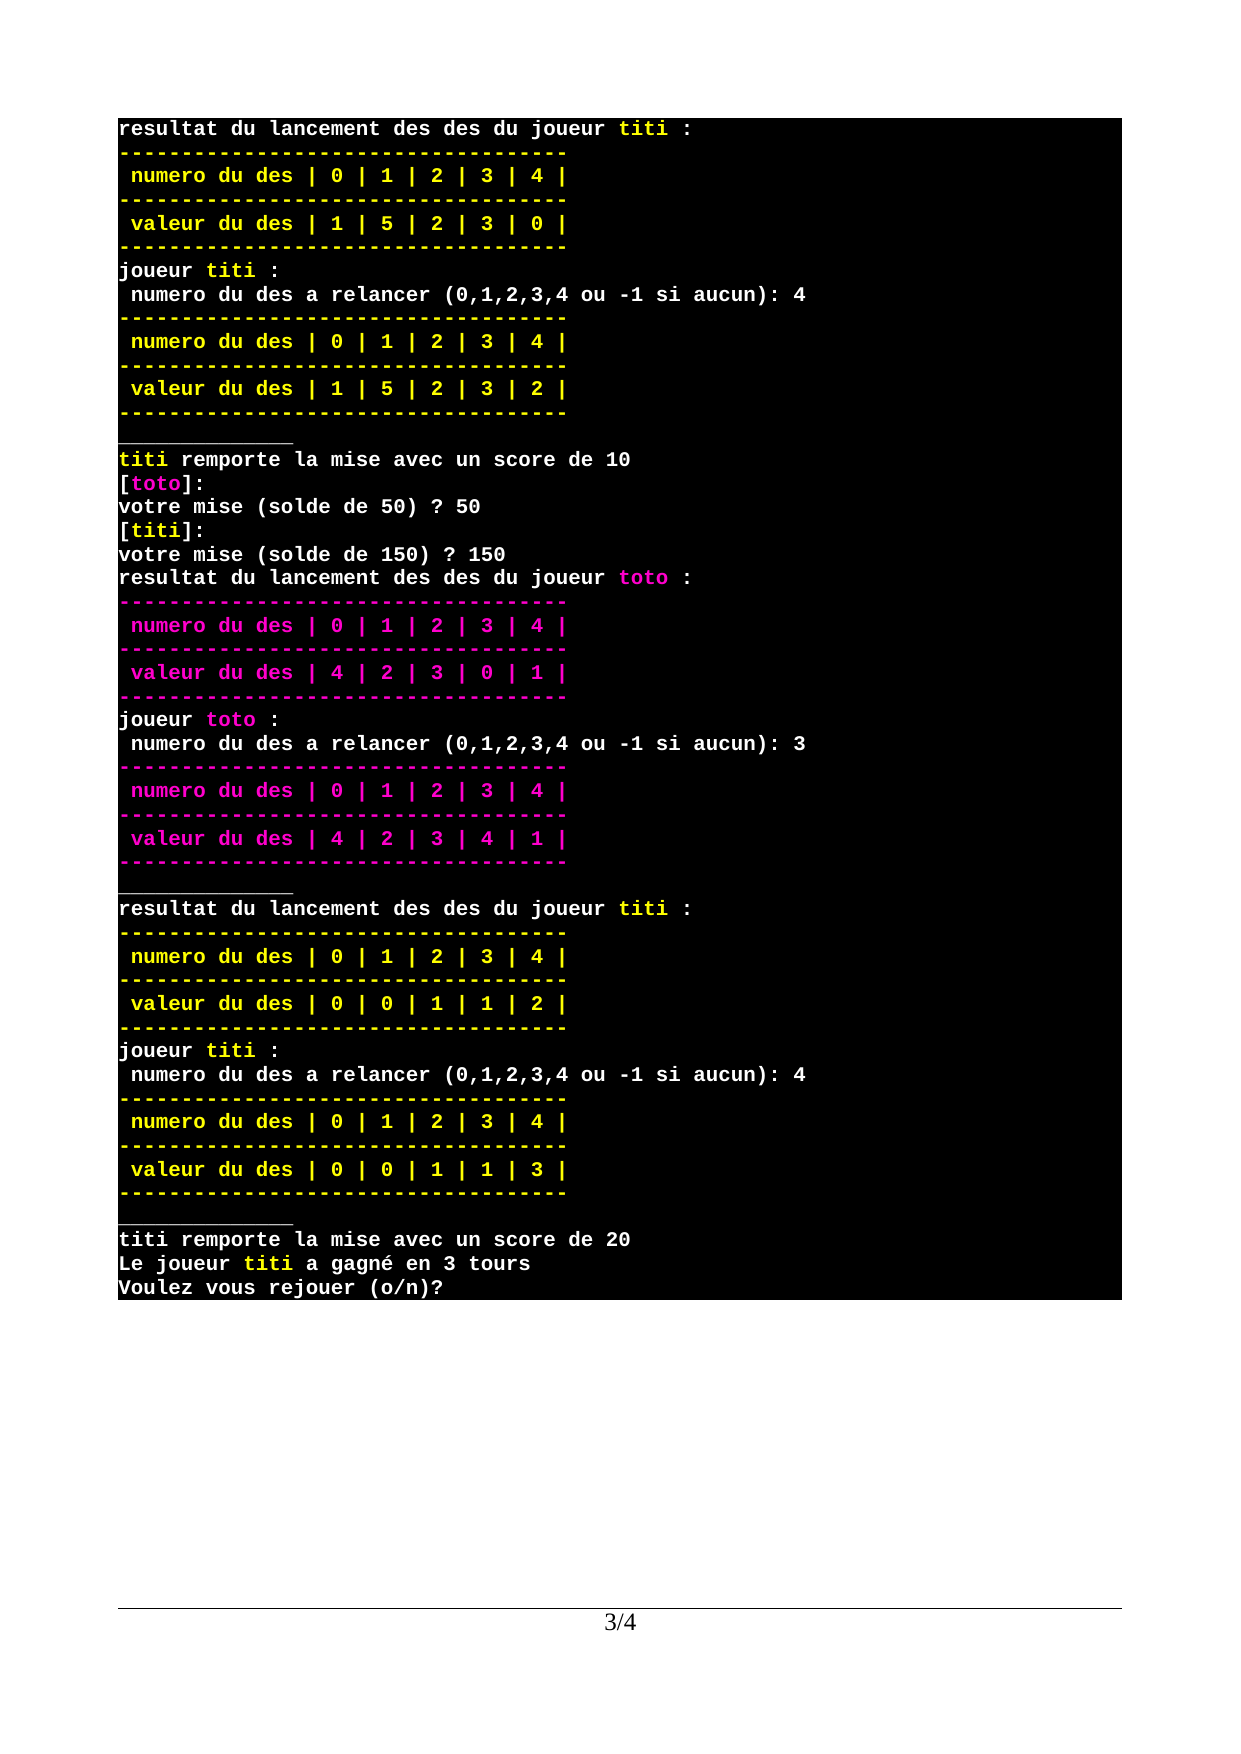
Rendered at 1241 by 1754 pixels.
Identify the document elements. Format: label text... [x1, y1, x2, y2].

text ______________ [118, 875, 1122, 898]
text ------------------------------------ [118, 804, 1122, 827]
text valeur du des | 0 | 0 | 1 | 1 | 2 | [118, 993, 1122, 1017]
text ------------------------------------ [118, 236, 1122, 260]
text ______________ [118, 426, 1122, 449]
text resultat du lancement des des du joueur toto : [118, 567, 1122, 591]
text ------------------------------------ [118, 969, 1122, 993]
text [toto]: [118, 473, 1122, 496]
text resultat du lancement des des du joueur titi : [118, 898, 1122, 922]
text ------------------------------------ [118, 1017, 1122, 1040]
text joueur toto : [118, 709, 1122, 733]
text ------------------------------------ [118, 638, 1122, 662]
text [titi]: [118, 520, 1122, 544]
text numero du des | 0 | 1 | 2 | 3 | 4 | [118, 1111, 1122, 1135]
text votre mise (solde de 50) ? 50 [118, 496, 1122, 520]
text titi remporte la mise avec un score de 20 [118, 1229, 1122, 1253]
text ------------------------------------ [118, 1135, 1122, 1158]
text valeur du des | 1 | 5 | 2 | 3 | 2 | [118, 378, 1122, 402]
text numero du des a relancer (0,1,2,3,4 ou -1 si aucun): 4 [118, 284, 1122, 307]
text numero du des | 0 | 1 | 2 | 3 | 4 | [118, 946, 1122, 969]
text ------------------------------------ [118, 1088, 1122, 1111]
text numero du des | 0 | 1 | 2 | 3 | 4 | [118, 780, 1122, 804]
text numero du des a relancer (0,1,2,3,4 ou -1 si aucun): 4 [118, 1064, 1122, 1088]
text ------------------------------------ [118, 757, 1122, 780]
text joueur titi : [118, 260, 1122, 284]
text numero du des | 0 | 1 | 2 | 3 | 4 | [118, 331, 1122, 354]
text numero du des | 0 | 1 | 2 | 3 | 4 | [118, 615, 1122, 638]
text ------------------------------------ [118, 142, 1122, 165]
text ______________ [118, 1206, 1122, 1229]
text ------------------------------------ [118, 686, 1122, 709]
text valeur du des | 0 | 0 | 1 | 1 | 3 | [118, 1158, 1122, 1182]
text ------------------------------------ [118, 354, 1122, 378]
text resultat du lancement des des du joueur titi : [118, 118, 1122, 142]
text ------------------------------------ [118, 402, 1122, 426]
text valeur du des | 1 | 5 | 2 | 3 | 0 | [118, 213, 1122, 236]
text numero du des | 0 | 1 | 2 | 3 | 4 | [118, 165, 1122, 189]
text ------------------------------------ [118, 851, 1122, 875]
text ------------------------------------ [118, 189, 1122, 213]
text ------------------------------------ [118, 1182, 1122, 1206]
text Le joueur titi a gagné en 3 tours [118, 1253, 1122, 1277]
text valeur du des | 4 | 2 | 3 | 4 | 1 | [118, 827, 1122, 851]
text ------------------------------------ [118, 922, 1122, 946]
text Voulez vous rejouer (o/n)? [118, 1277, 1122, 1300]
text ------------------------------------ [118, 591, 1122, 615]
text joueur titi : [118, 1040, 1122, 1064]
text votre mise (solde de 150) ? 150 [118, 544, 1122, 567]
text titi remporte la mise avec un score de 10 [118, 449, 1122, 473]
text numero du des a relancer (0,1,2,3,4 ou -1 si aucun): 3 [118, 733, 1122, 757]
text valeur du des | 4 | 2 | 3 | 0 | 1 | [118, 662, 1122, 686]
text ------------------------------------ [118, 307, 1122, 331]
